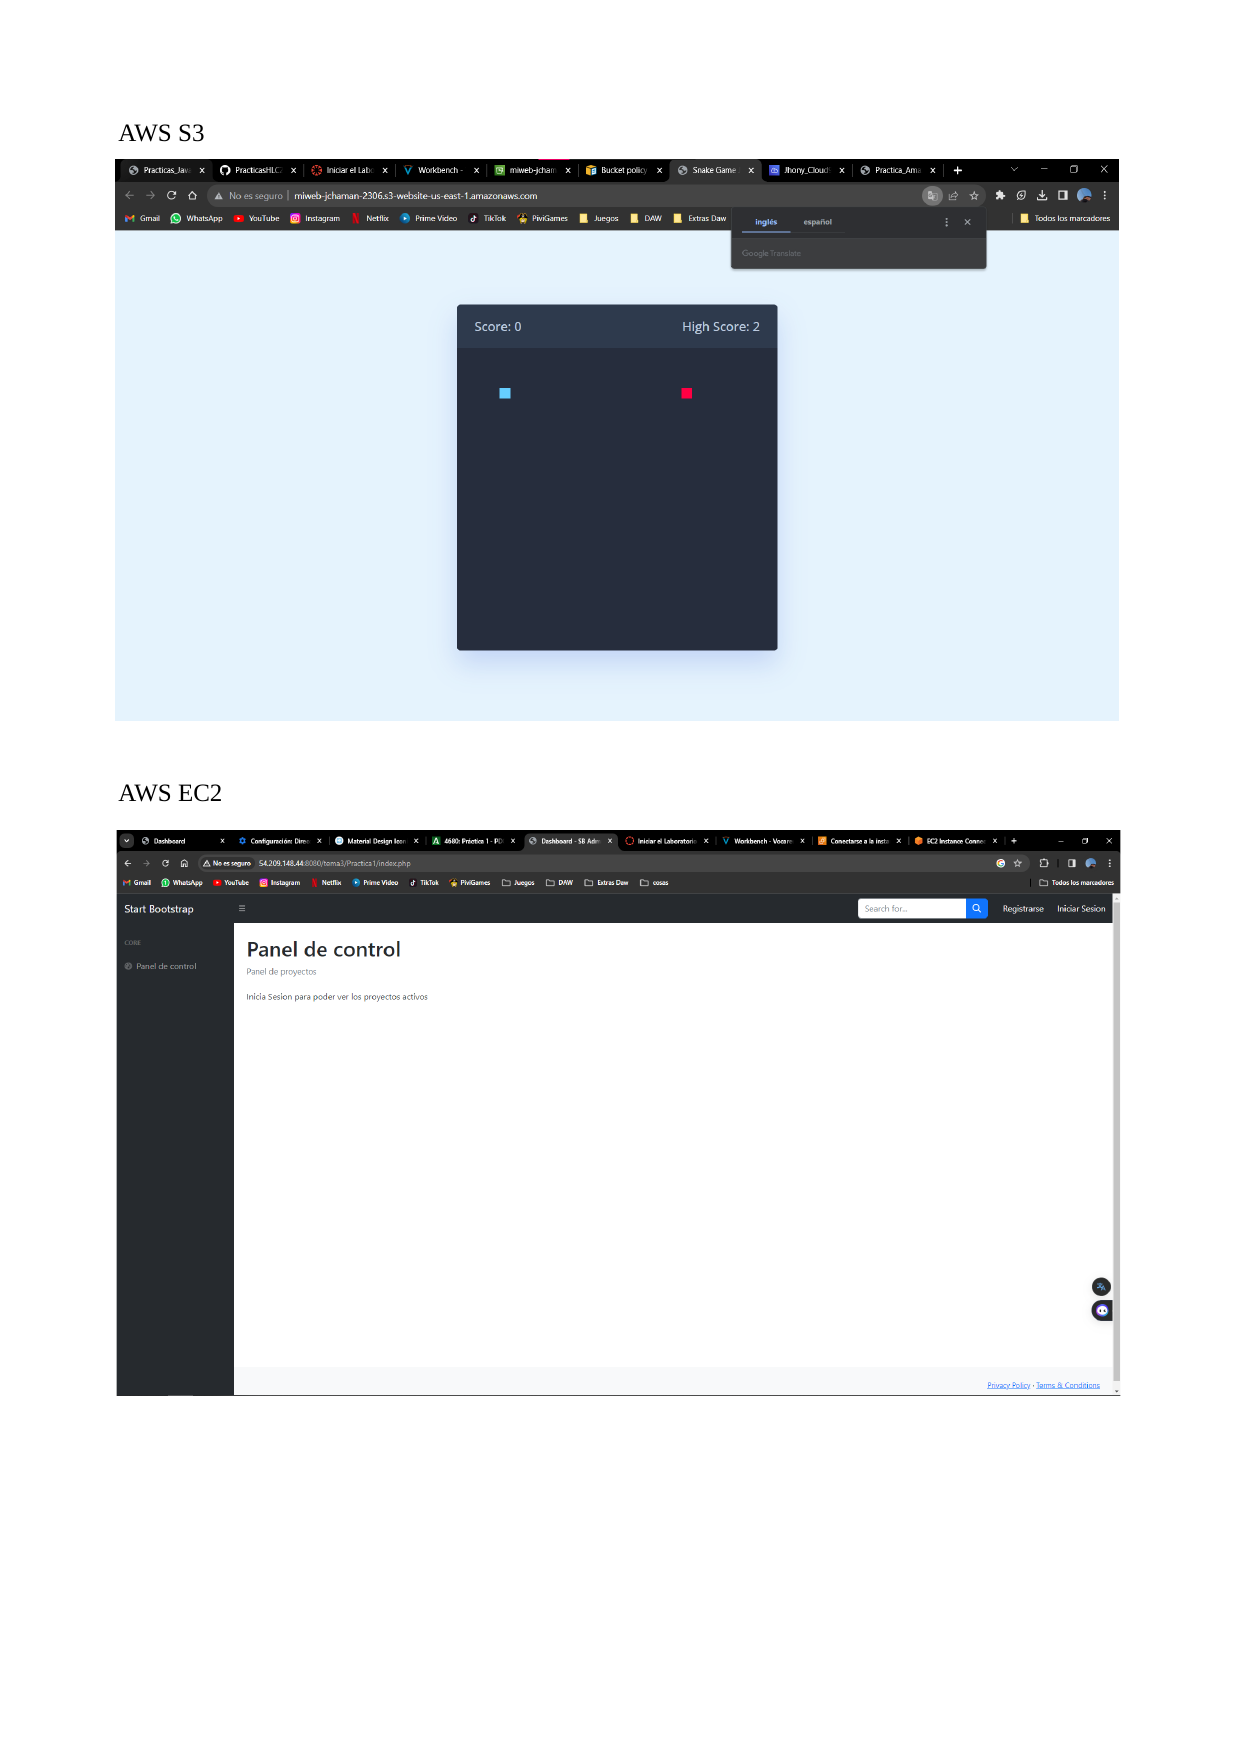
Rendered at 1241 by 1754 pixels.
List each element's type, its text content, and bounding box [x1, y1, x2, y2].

text AWS S3 [118, 118, 1122, 147]
text AWS EC2 [118, 778, 1122, 807]
picture [116, 830, 1121, 1396]
picture [115, 159, 1119, 721]
